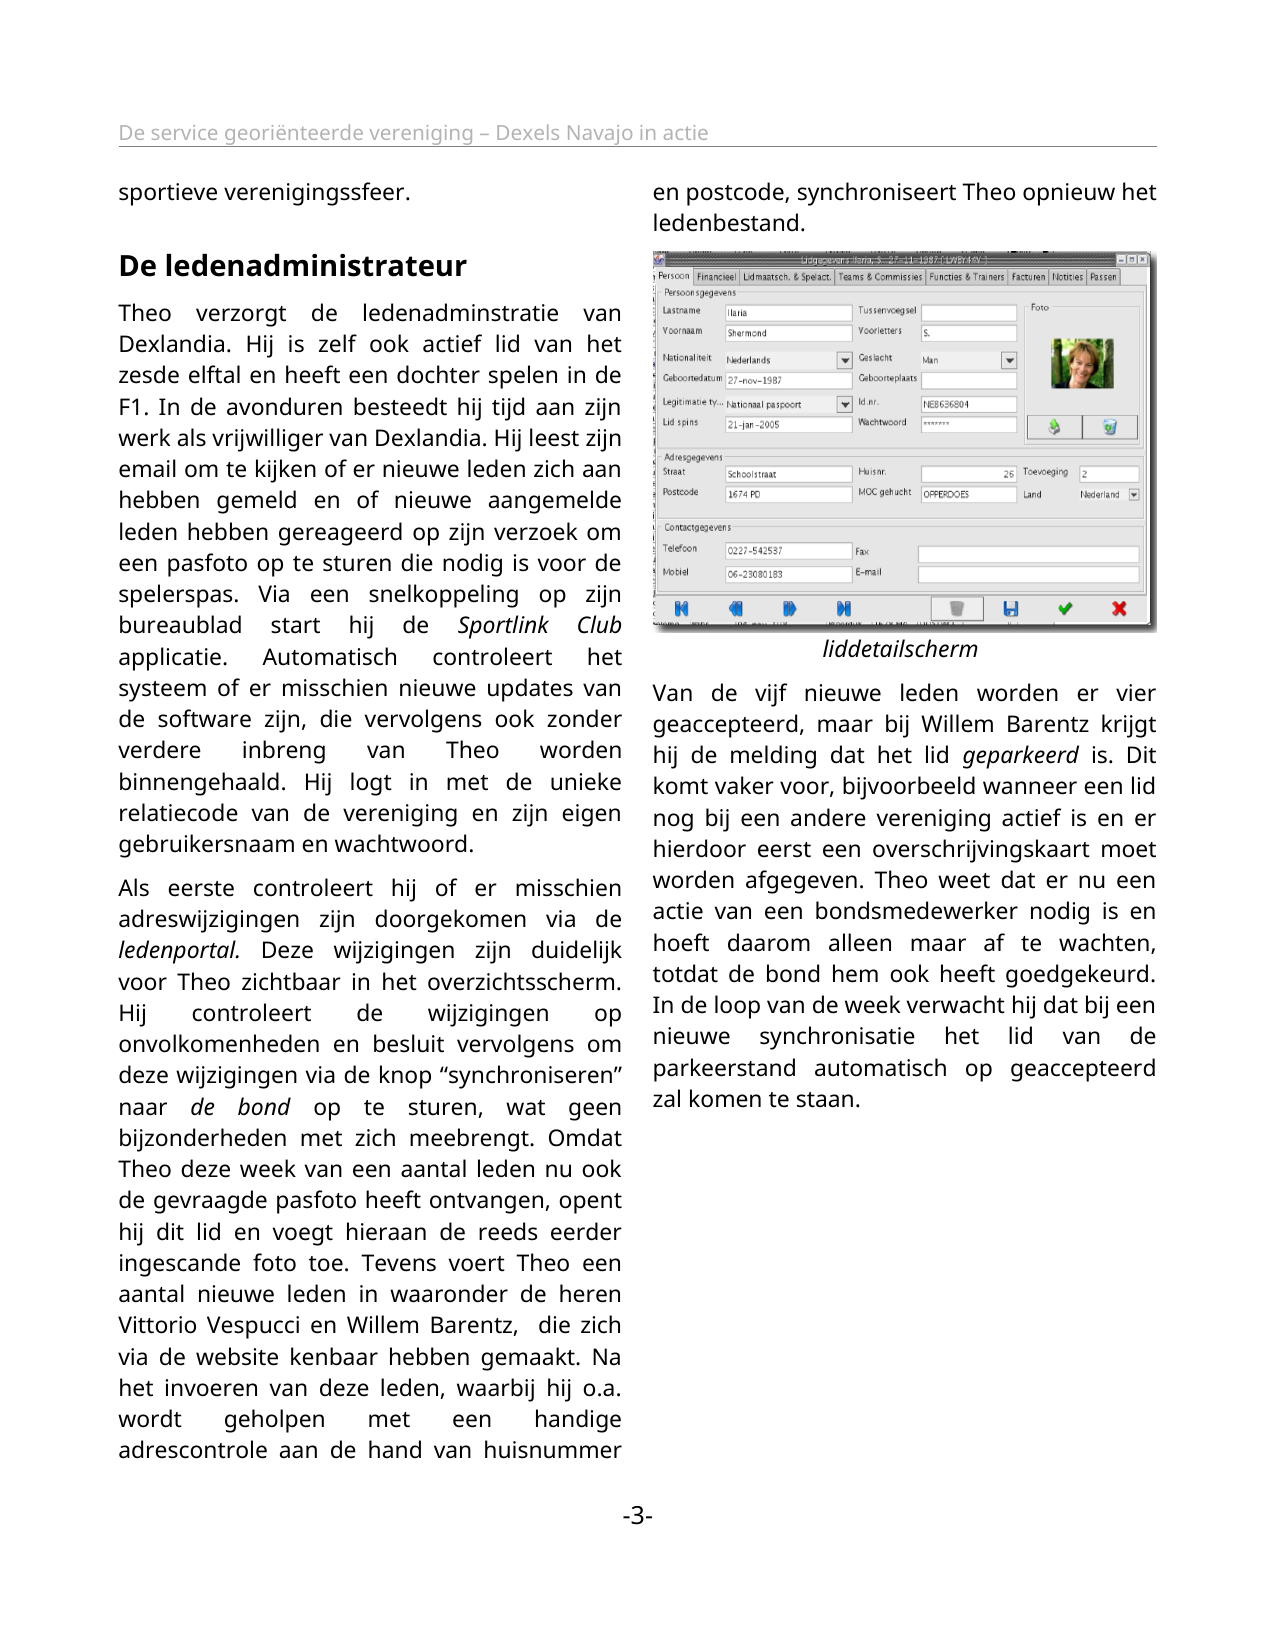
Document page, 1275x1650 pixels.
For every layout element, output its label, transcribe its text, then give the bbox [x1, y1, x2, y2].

text Theo verzorgt de ledenadminstratie van Dexlandia. Hij is zelf ook actief lid van het zesde elftal en heeft een dochter spelen in de F1. In de avonduren besteedt hij tijd aan zijn werk als vrijwilliger van Dexlandia. Hij leest zijn email om te kijken of er nieuwe leden zich aan hebben gemeld en of nieuwe aangemelde leden hebben gereageerd op zijn verzoek om een pasfoto op te sturen die nodig is voor de spelerspas. Via een snelkoppeling op zijn bureaublad start hij de Sportlink Club applicatie. Automatisch controleert het systeem of er misschien nieuwe updates van de software zijn, die vervolgens ook zonder verdere inbreng van Theo worden binnengehaald. Hij logt in met de unieke relatiecode van de vereniging en zijn eigen gebruikersnaam en wachtwoord. [118, 297, 622, 859]
text en postcode, synchroniseert Theo opnieuw het ledenbestand. [652, 176, 1157, 238]
text Van de vijf nieuwe leden worden er vier geaccepteerd, maar bij Willem Barentz krijgt hij de melding dat het lid geparkeerd is. Dit komt vaker voor, bijvoorbeeld wanneer een lid nog bij een andere vereniging actief is en er hierdoor eerst een overschrijvingskaart moet worden afgegeven. Theo weet dat er nu een actie van een bondsmedewerker nodig is en hoeft daarom alleen maar af te wachten, totdat de bond hem ook heeft goedgekeurd. In de loop van de week verwacht hij dat bij een nieuwe synchronisatie het lid van de parkeerstand automatisch op geaccepteerd zal komen te staan. [652, 676, 1157, 1114]
text Als eerste controleert hij of er misschien adreswijzigingen zijn doorgekomen via de ledenportal. Deze wijzigingen zijn duidelijk voor Theo zichtbaar in het overzichtsscherm. Hij controleert de wijzigingen op onvolkomenheden en besluit vervolgens om deze wijzigingen via de knop “synchroniseren” naar de bond op te sturen, wat geen bijzonderheden met zich meebrengt. Omdat Theo deze week van een aantal leden nu ook de gevraagde pasfoto heeft ontvangen, opent hij dit lid en voegt hieraan de reeds eerder ingescande foto toe. Tevens voert Theo een aantal nieuwe leden in waaronder de heren Vittorio Vespucci en Willem Barentz, die zich via de website kenbaar hebben gemaakt. Na het invoeren van deze leden, waarbij hij o.a. wordt geholpen met een handige adrescontrole aan de hand van huisnummer [118, 872, 622, 1466]
subtitle De ledenadministrateur [118, 245, 622, 284]
picture [652, 251, 1157, 633]
subtitle liddetailscherm [652, 633, 1157, 664]
text sportieve verenigingssfeer. [118, 176, 622, 207]
